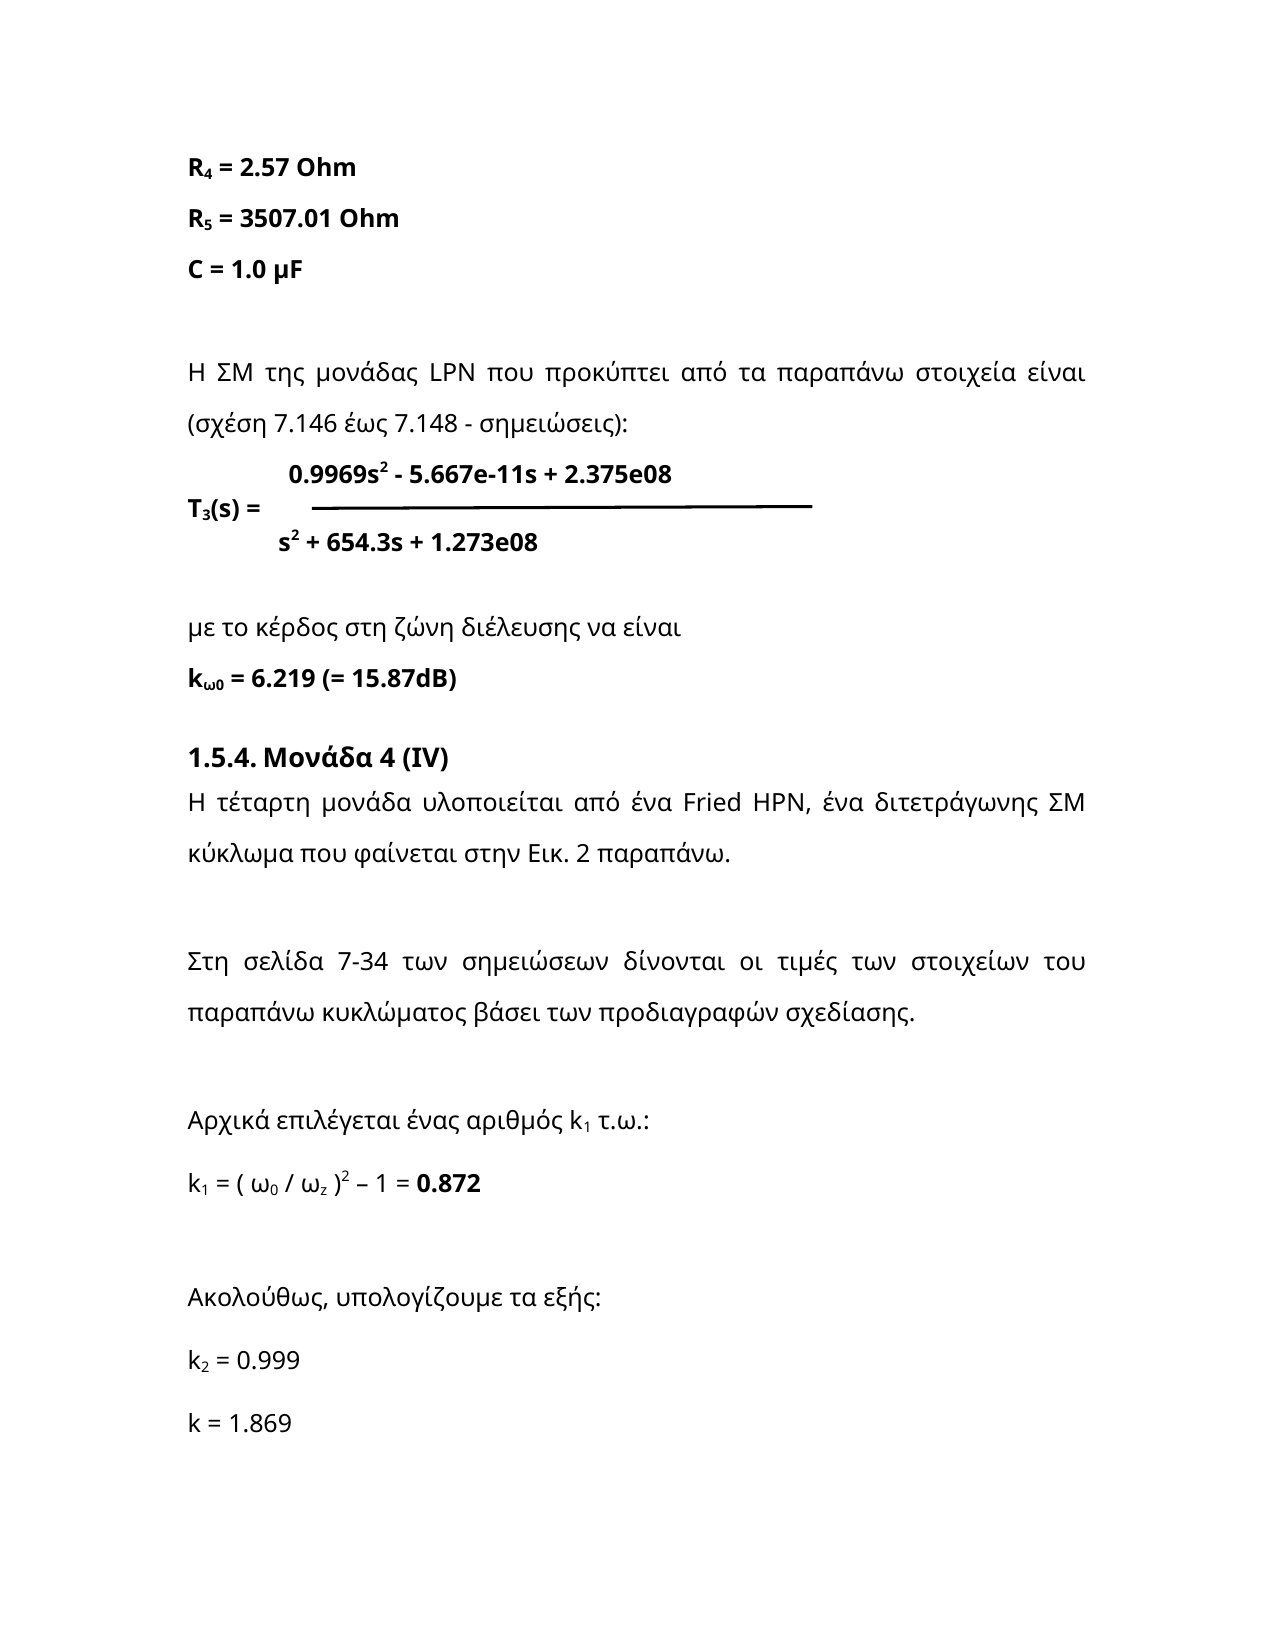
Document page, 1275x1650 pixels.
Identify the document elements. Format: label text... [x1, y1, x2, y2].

text Τ3(s) = [187, 490, 1087, 524]
text με το κέρδος στη ζώνη διέλευσης να είναι [187, 609, 1087, 643]
text Η τέταρτη μονάδα υλοποιείται από ένα Fried HPN, ένα διτετράγωνης ΣΜ κύκλωμα που φαίνεται στην Εικ. 2 παραπάνω. [187, 784, 1087, 869]
text s2 + 654.3s + 1.273e08 [187, 524, 1087, 558]
text R5 = 3507.01 Ohm [187, 201, 1087, 235]
text C = 1.0 μF [187, 252, 1087, 286]
text 0.9969s2 - 5.667e-11s + 2.375e08 [187, 456, 1087, 490]
text k2 = 0.999 [187, 1343, 1087, 1377]
text kω0 = 6.219 (= 15.87dB) [187, 661, 1087, 694]
text Ακολούθως, υπολογίζουμε τα εξής: [187, 1279, 1087, 1314]
subtitle Μονάδα 4 (ΙV) [187, 738, 1087, 775]
text Η ΣΜ της μονάδας LPN που προκύπτει από τα παραπάνω στοιχεία είναι (σχέση 7.146 έως 7.148 - σημειώσεις): [187, 354, 1087, 439]
text R4 = 2.57 Ohm [187, 150, 1087, 184]
text k1 = ( ω0 / ωz )2 – 1 = 0.872 [187, 1166, 1087, 1199]
text Στη σελίδα 7-34 των σημειώσεων δίνονται οι τιμές των στοιχείων του παραπάνω κυκλώματος βάσει των προδιαγραφών σχεδίασης. [187, 943, 1087, 1028]
text k = 1.869 [187, 1406, 1087, 1440]
text Αρχικά επιλέγεται ένας αριθμός k1 τ.ω.: [187, 1102, 1087, 1137]
